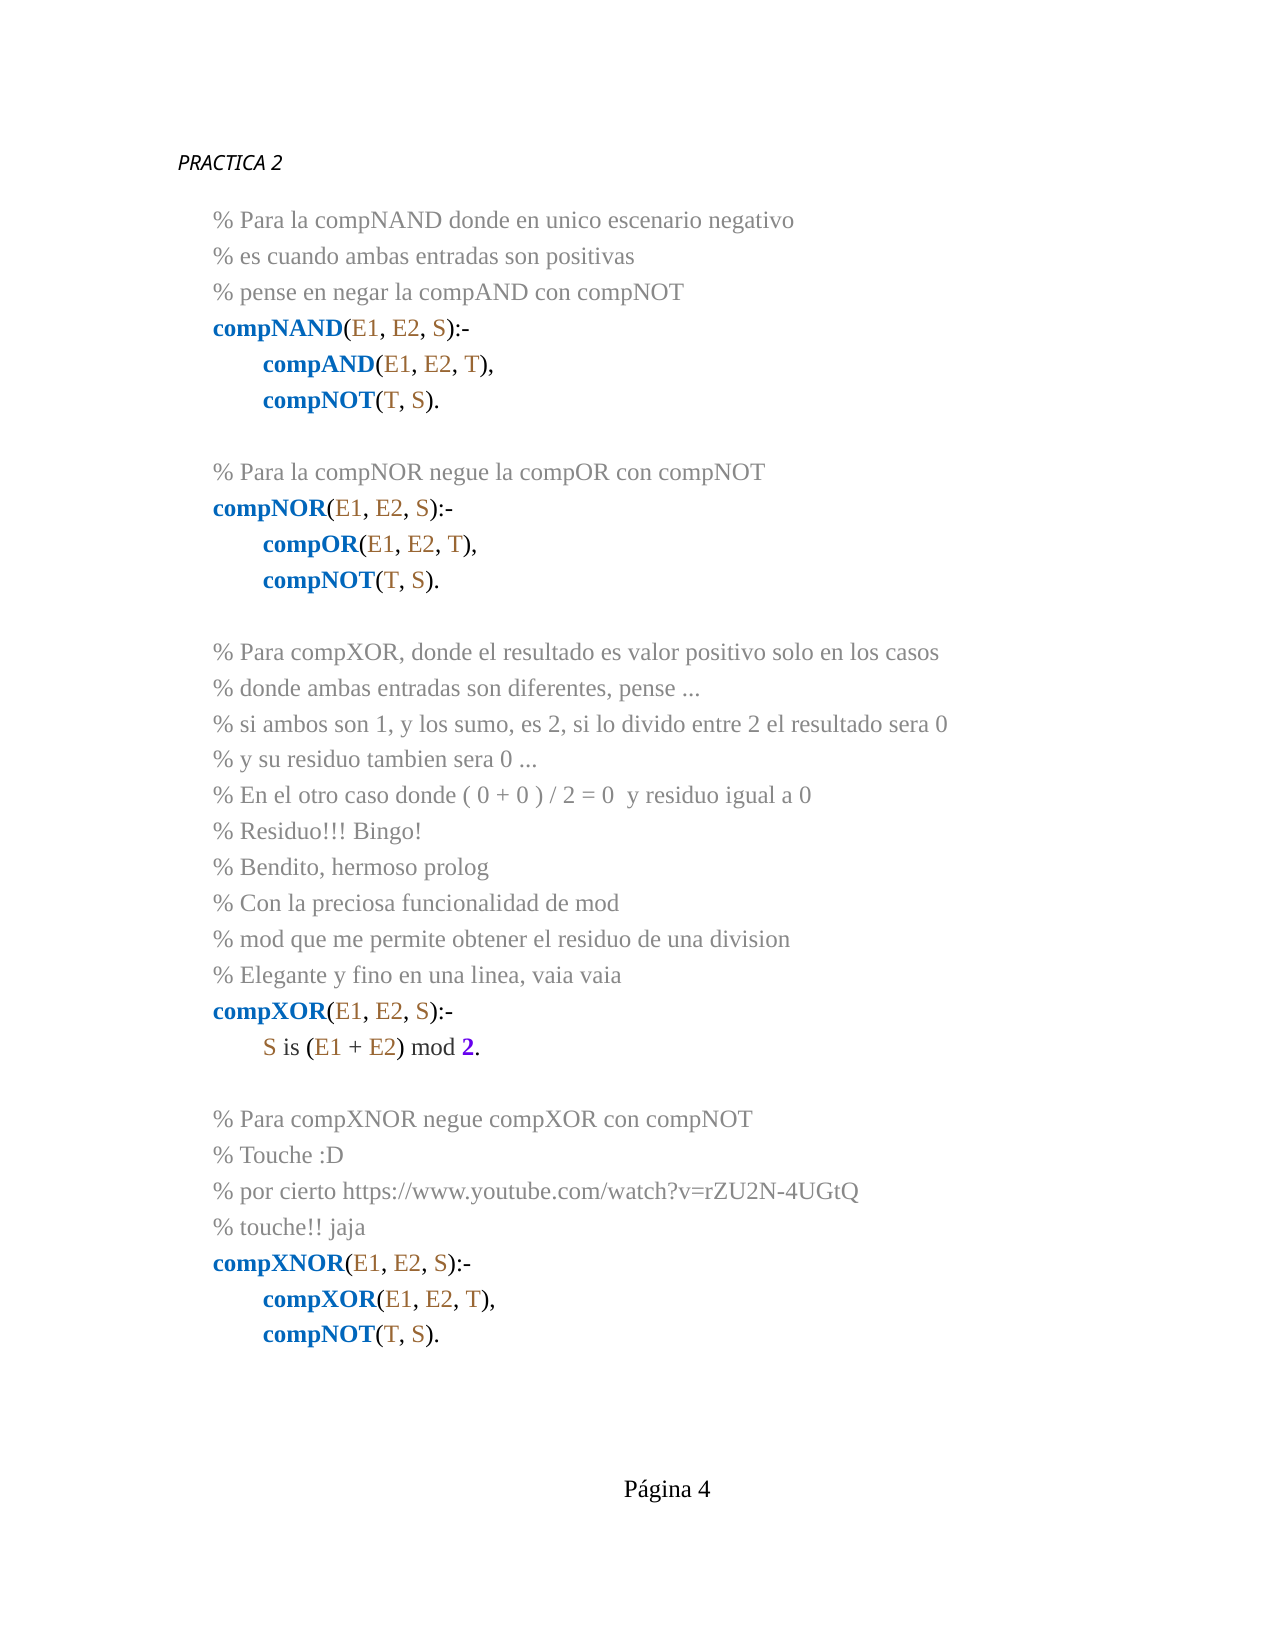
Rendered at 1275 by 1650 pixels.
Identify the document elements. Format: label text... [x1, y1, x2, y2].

text % mod que me permite obtener el residuo de una division [177, 924, 1157, 953]
text % Con la preciosa funcionalidad de mod [177, 888, 1157, 917]
text compOR(E1, E2, T), [177, 529, 1157, 558]
text compNOT(T, S). [177, 565, 1157, 594]
text % y su residuo tambien sera 0 ... [177, 744, 1157, 773]
text % Para compXOR, donde el resultado es valor positivo solo en los casos [177, 637, 1157, 666]
text compNOT(T, S). [177, 385, 1157, 414]
text % Touche :D [177, 1140, 1157, 1169]
text % Para compXNOR negue compXOR con compNOT [177, 1104, 1157, 1133]
text % por cierto https://www.youtube.com/watch?v=rZU2N-4UGtQ [177, 1176, 1157, 1204]
text % donde ambas entradas son diferentes, pense ... [177, 673, 1157, 701]
text compAND(E1, E2, T), [177, 349, 1157, 378]
text compXNOR(E1, E2, S):- [177, 1248, 1157, 1276]
text compNOR(E1, E2, S):- [177, 493, 1157, 522]
text % Para la compNAND donde en unico escenario negativo [177, 206, 1157, 234]
text % touche!! jaja [177, 1212, 1157, 1241]
text % Elegante y fino en una linea, vaia vaia [177, 960, 1157, 989]
text % Bendito, hermoso prolog [177, 852, 1157, 881]
text compXOR(E1, E2, S):- [177, 996, 1157, 1025]
text % pense en negar la compAND con compNOT [177, 277, 1157, 306]
text % si ambos son 1, y los sumo, es 2, si lo divido entre 2 el resultado sera 0 [177, 709, 1157, 737]
text compXOR(E1, E2, T), [177, 1284, 1157, 1312]
text % es cuando ambas entradas son positivas [177, 241, 1157, 270]
text compNOT(T, S). [177, 1319, 1157, 1348]
text % Residuo!!! Bingo! [177, 816, 1157, 845]
text S is (E1 + E2) mod 2. [177, 1032, 1157, 1061]
text compNAND(E1, E2, S):- [177, 313, 1157, 342]
text % Para la compNOR negue la compOR con compNOT [177, 457, 1157, 486]
text % En el otro caso donde ( 0 + 0 ) / 2 = 0 y residuo igual a 0 [177, 781, 1157, 809]
